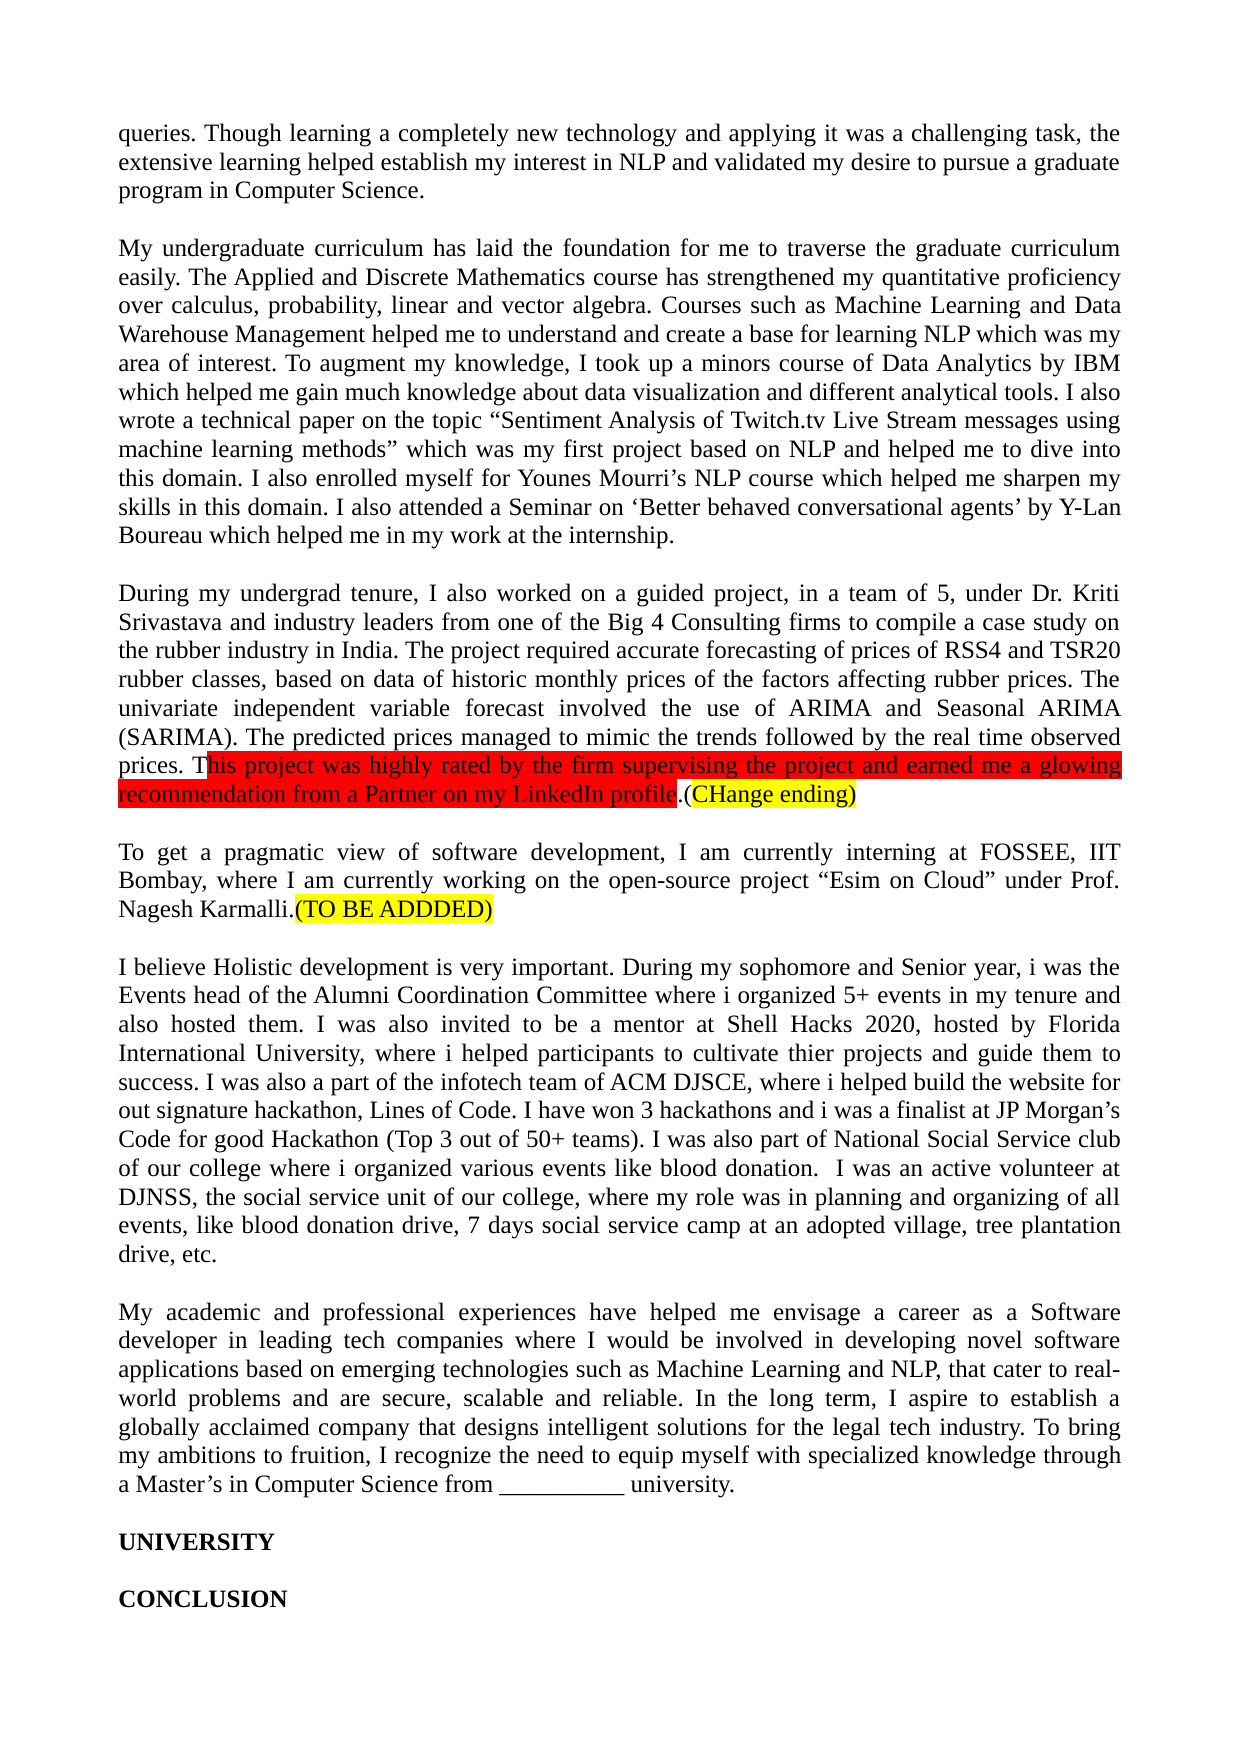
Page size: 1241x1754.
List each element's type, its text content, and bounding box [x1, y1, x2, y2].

text My undergraduate curriculum has laid the foundation for me to traverse the graduate curriculum easily. The Applied and Discrete Mathematics course has strengthened my quantitative proficiency over calculus, probability, linear and vector algebra. Courses such as Machine Learning and Data Warehouse Management helped me to understand and create a base for learning NLP which was my area of interest. To augment my knowledge, I took up a minors course of Data Analytics by IBM which helped me gain much knowledge about data visualization and different analytical tools. I also wrote a technical paper on the topic “Sentiment Analysis of Twitch.tv Live Stream messages using machine learning methods” which was my first project based on NLP and helped me to dive into this domain. I also enrolled myself for Younes Mourri’s NLP course which helped me sharpen my skills in this domain. I also attended a Seminar on ‘Better behaved conversational agents’ by Y-Lan Boureau which helped me in my work at the internship. [118, 233, 1122, 549]
text To get a pragmatic view of software development, I am currently interning at FOSSEE, IIT Bombay, where I am currently working on the open-source project “Esim on Cloud” under Prof. Nagesh Karmalli.(TO BE ADDDED) [118, 837, 1122, 923]
text I believe Holistic development is very important. During my sophomore and Senior year, i was the Events head of the Alumni Coordination Committee where i organized 5+ events in my tenure and also hosted them. I was also invited to be a mentor at Shell Hacks 2020, hosted by Florida International University, where i helped participants to cultivate thier projects and guide them to success. I was also a part of the infotech team of ACM DJSCE, where i helped build the website for out signature hackathon, Lines of Code. I have won 3 hackathons and i was a finalist at JP Morgan’s Code for good Hackathon (Top 3 out of 50+ teams). I was also part of National Social Service club of our college where i organized various events like blood donation. I was an active volunteer at DJNSS, the social service unit of our college, where my role was in planning and organizing of all events, like blood donation drive, 7 days social service camp at an adopted village, tree plantation drive, etc. [118, 952, 1122, 1268]
text My academic and professional experiences have helped me envisage a career as a Software developer in leading tech companies where I would be involved in developing novel software applications based on emerging technologies such as Machine Learning and NLP, that cater to real-world problems and are secure, scalable and reliable. In the long term, I aspire to establish a globally acclaimed company that designs intelligent solutions for the legal tech industry. To bring my ambitions to fruition, I recognize the need to equip myself with specialized knowledge through a Master’s in Computer Science from __________ university. [118, 1297, 1122, 1498]
text During my undergrad tenure, I also worked on a guided project, in a team of 5, under Dr. Kriti Srivastava and industry leaders from one of the Big 4 Consulting firms to compile a case study on the rubber industry in India. The project required accurate forecasting of prices of RSS4 and TSR20 rubber classes, based on data of historic monthly prices of the factors affecting rubber prices. The univariate independent variable forecast involved the use of ARIMA and Seasonal ARIMA (SARIMA). The predicted prices managed to mimic the trends followed by the real time observed prices. This project was highly rated by the firm supervising the project and earned me a glowing recommendation from a Partner on my LinkedIn profile.(CHange ending) [118, 578, 1122, 808]
text UNIVERSITY [118, 1527, 1122, 1556]
text CONCLUSION [118, 1584, 1122, 1613]
text queries. Though learning a completely new technology and applying it was a challenging task, the extensive learning helped establish my interest in NLP and validated my desire to pursue a graduate program in Computer Science. [118, 118, 1122, 204]
